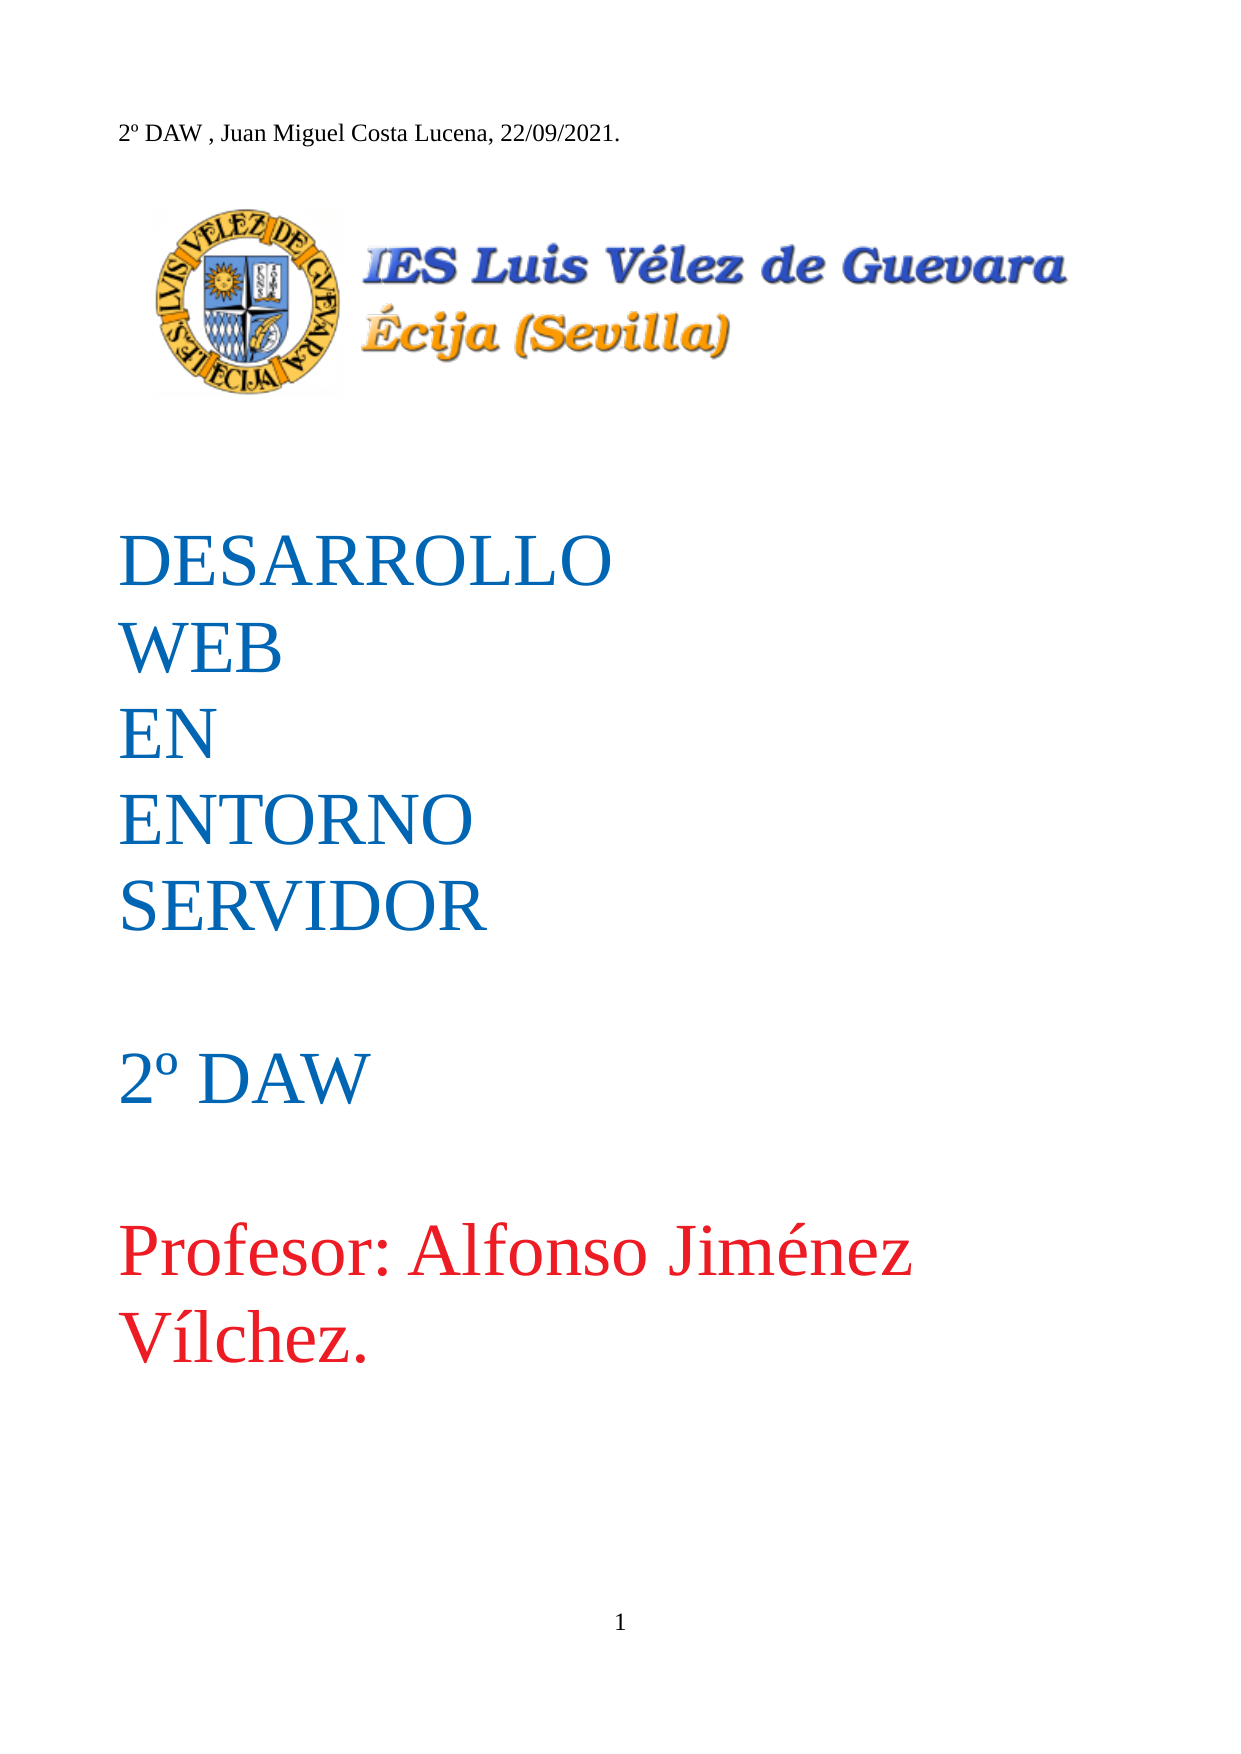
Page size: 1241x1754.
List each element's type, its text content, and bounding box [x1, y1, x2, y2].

text Profesor: Alfonso Jiménez Vílchez. [118, 1206, 1122, 1378]
text WEB [118, 602, 1122, 688]
text 2º DAW [118, 1033, 1122, 1119]
text SERVIDOR [118, 861, 1122, 947]
text EN [118, 688, 1122, 774]
text DESARROLLO [118, 516, 1122, 602]
picture [142, 205, 1098, 401]
text ENTORNO [118, 774, 1122, 861]
